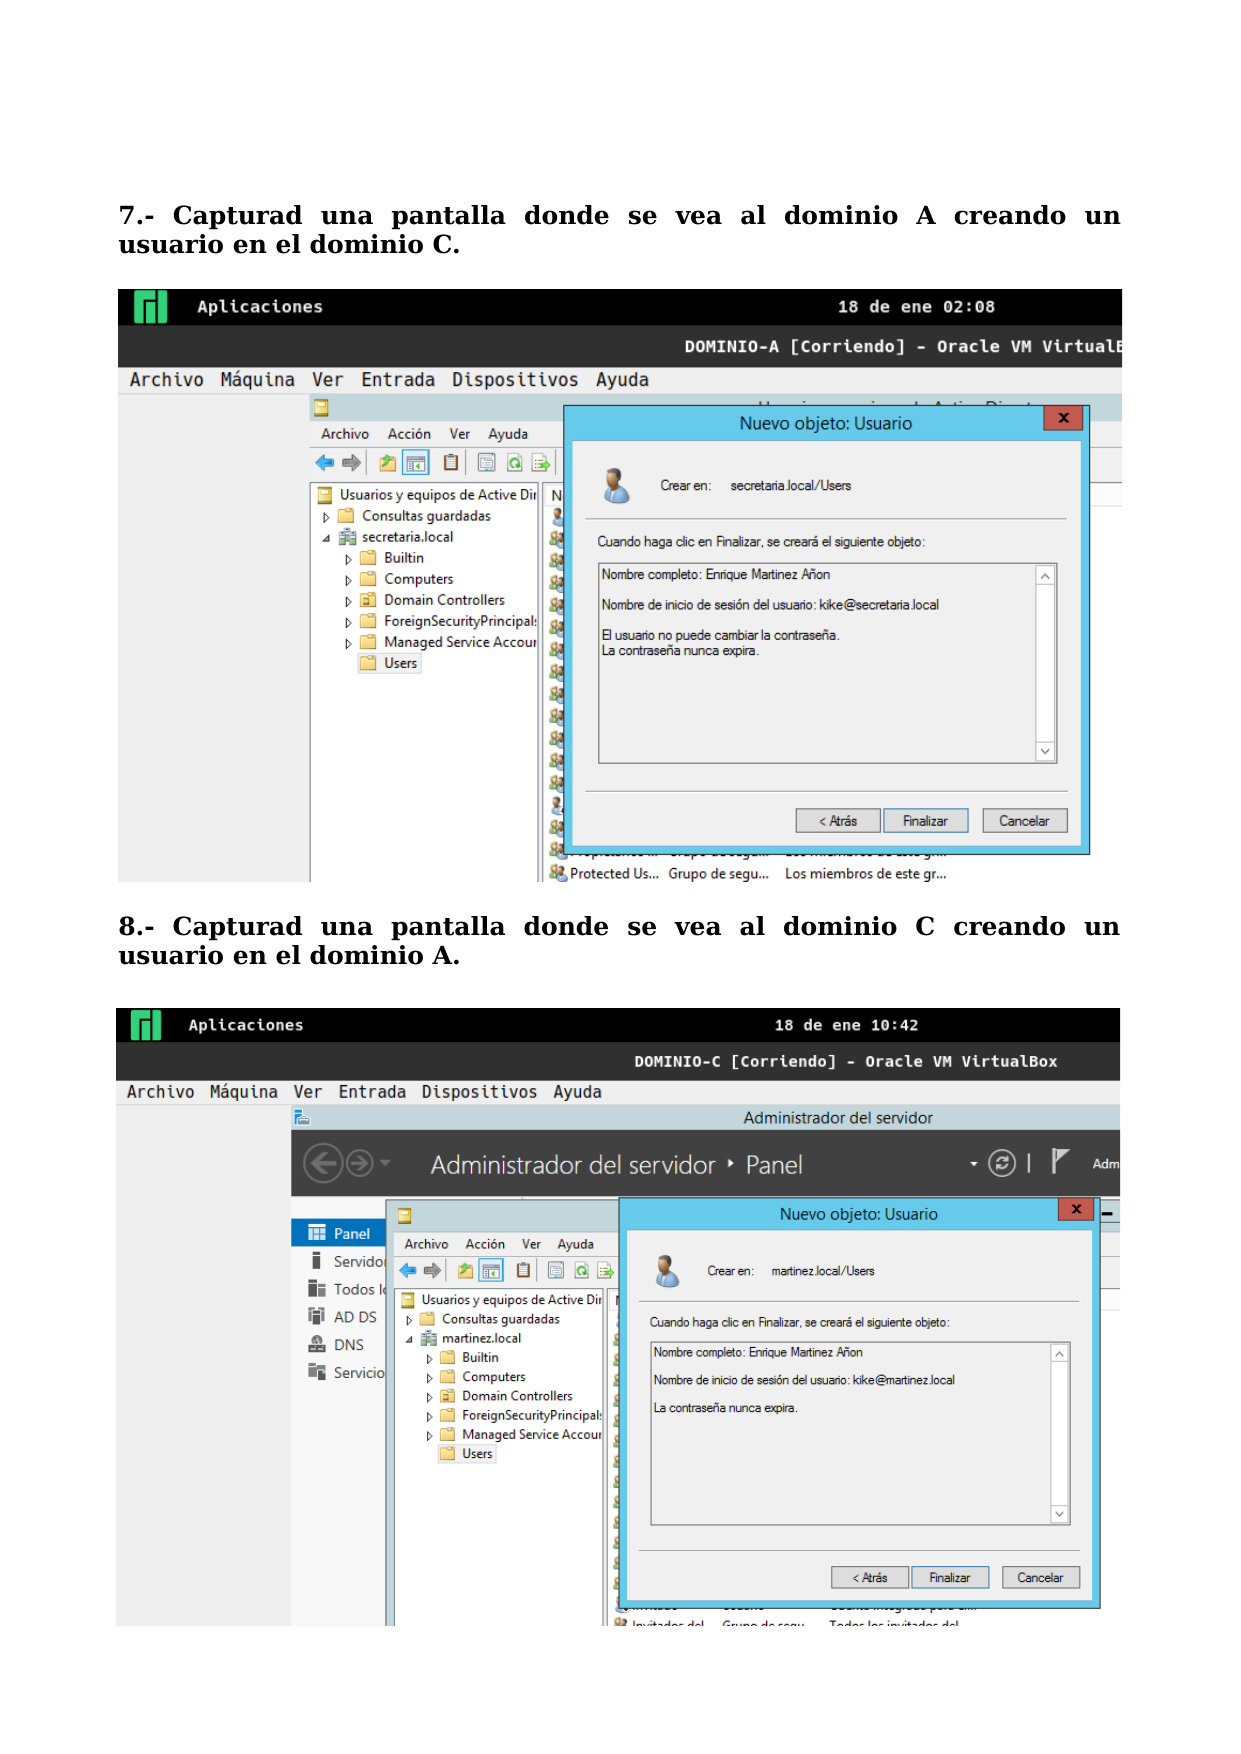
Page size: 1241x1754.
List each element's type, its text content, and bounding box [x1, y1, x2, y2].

text 8.- Capturad una pantalla donde se vea al dominio C creando un usuario en el dominio A. [118, 911, 1122, 970]
picture [116, 1008, 1121, 1626]
picture [118, 289, 1123, 882]
text 7.- Capturad una pantalla donde se vea al dominio A creando un usuario en el dominio C. [118, 201, 1122, 260]
